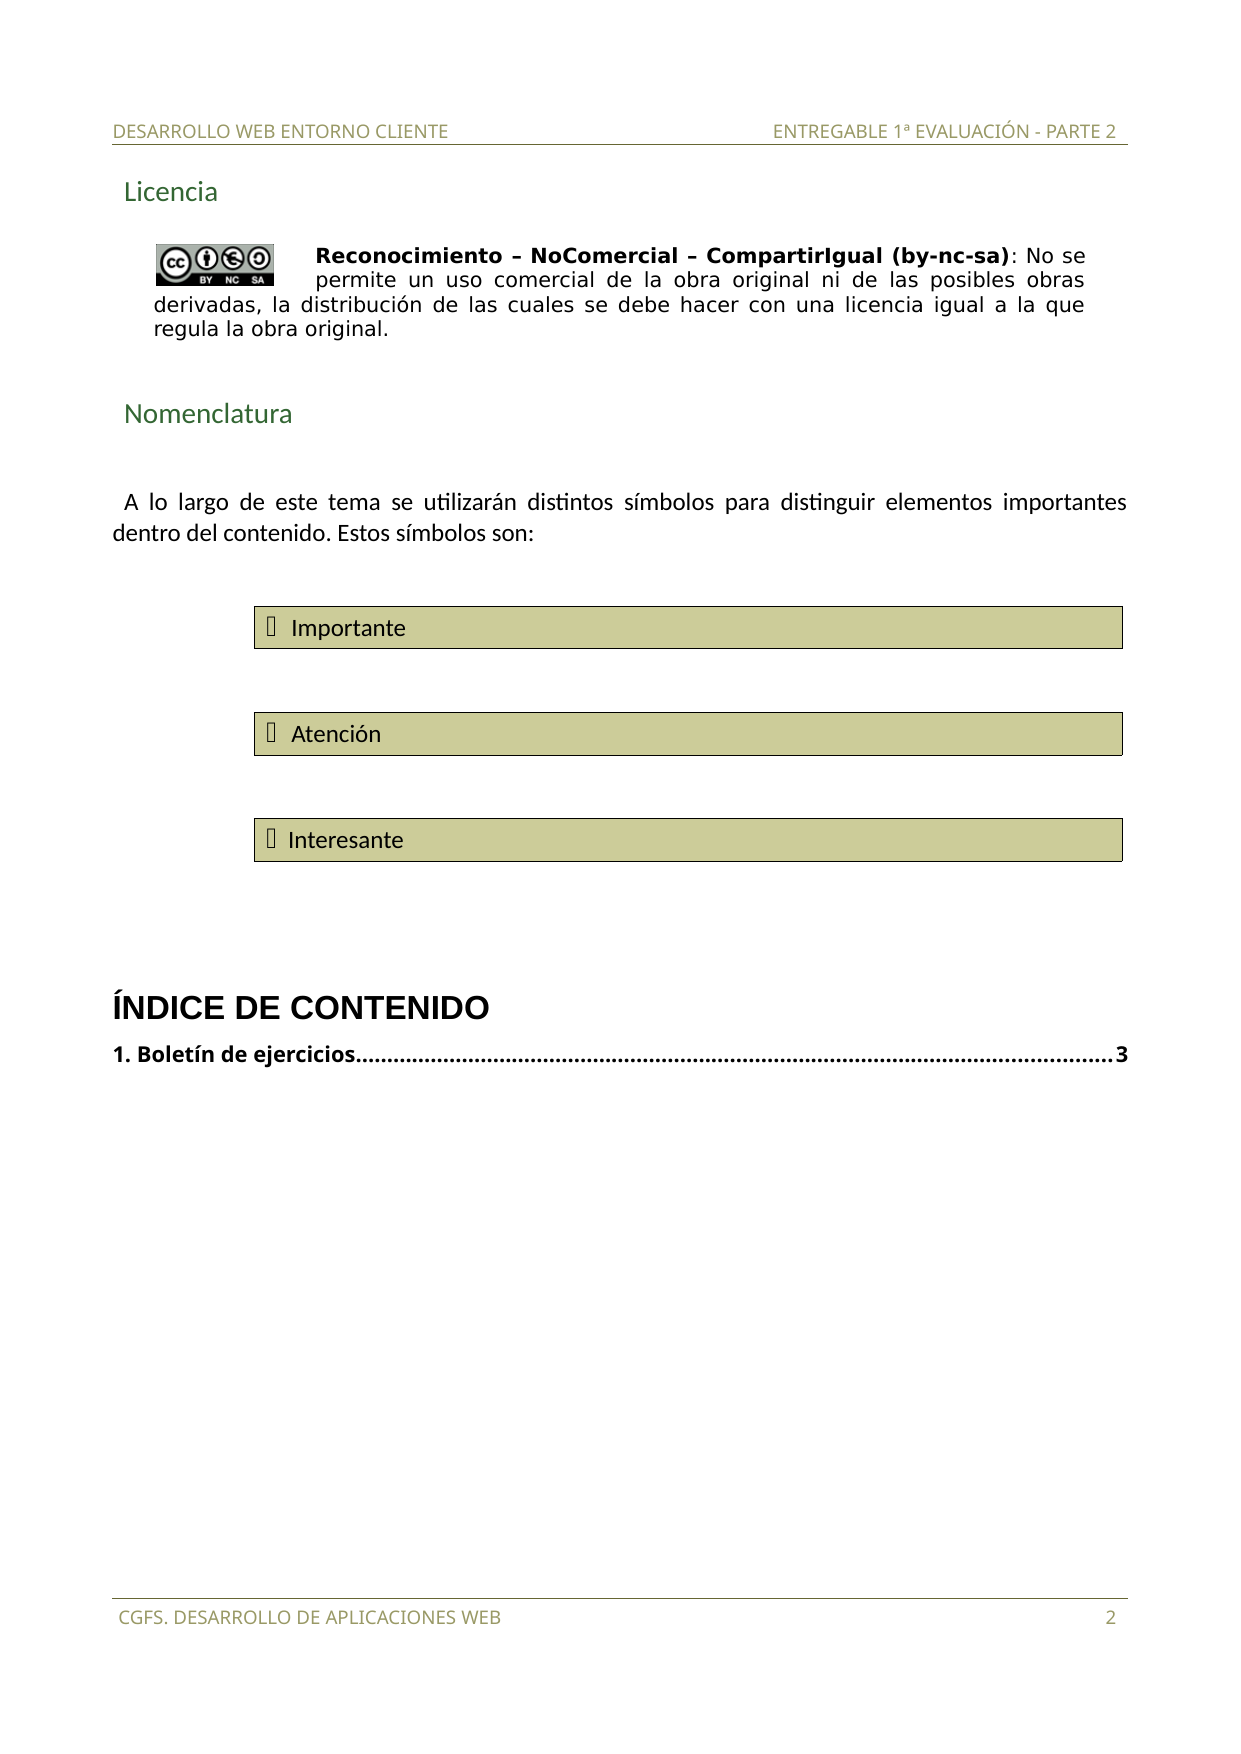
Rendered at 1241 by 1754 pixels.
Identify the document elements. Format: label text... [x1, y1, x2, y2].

picture [156, 244, 274, 286]
text  Atención [255, 713, 1122, 755]
text 1. Boletín de ejercicios 3 [112, 1039, 1128, 1069]
text Licencia [112, 173, 1128, 209]
text  Interesante [255, 819, 1122, 861]
text Nomenclatura [112, 396, 1128, 431]
subtitle Índice de contenido [112, 988, 1128, 1027]
text A lo largo de este tema se utilizarán distintos símbolos para distinguir elementos importantes dentro del contenido. Estos símbolos son: [112, 487, 1128, 548]
text Reconocimiento – NoComercial – CompartirIgual (by-nc-sa): No se permite un uso comercial de la obra original ni de las posibles obras derivadas, la distribución de las cuales se debe hacer con una licencia igual a la que regula la obra original. [153, 244, 1086, 341]
text  Importante [255, 607, 1122, 648]
